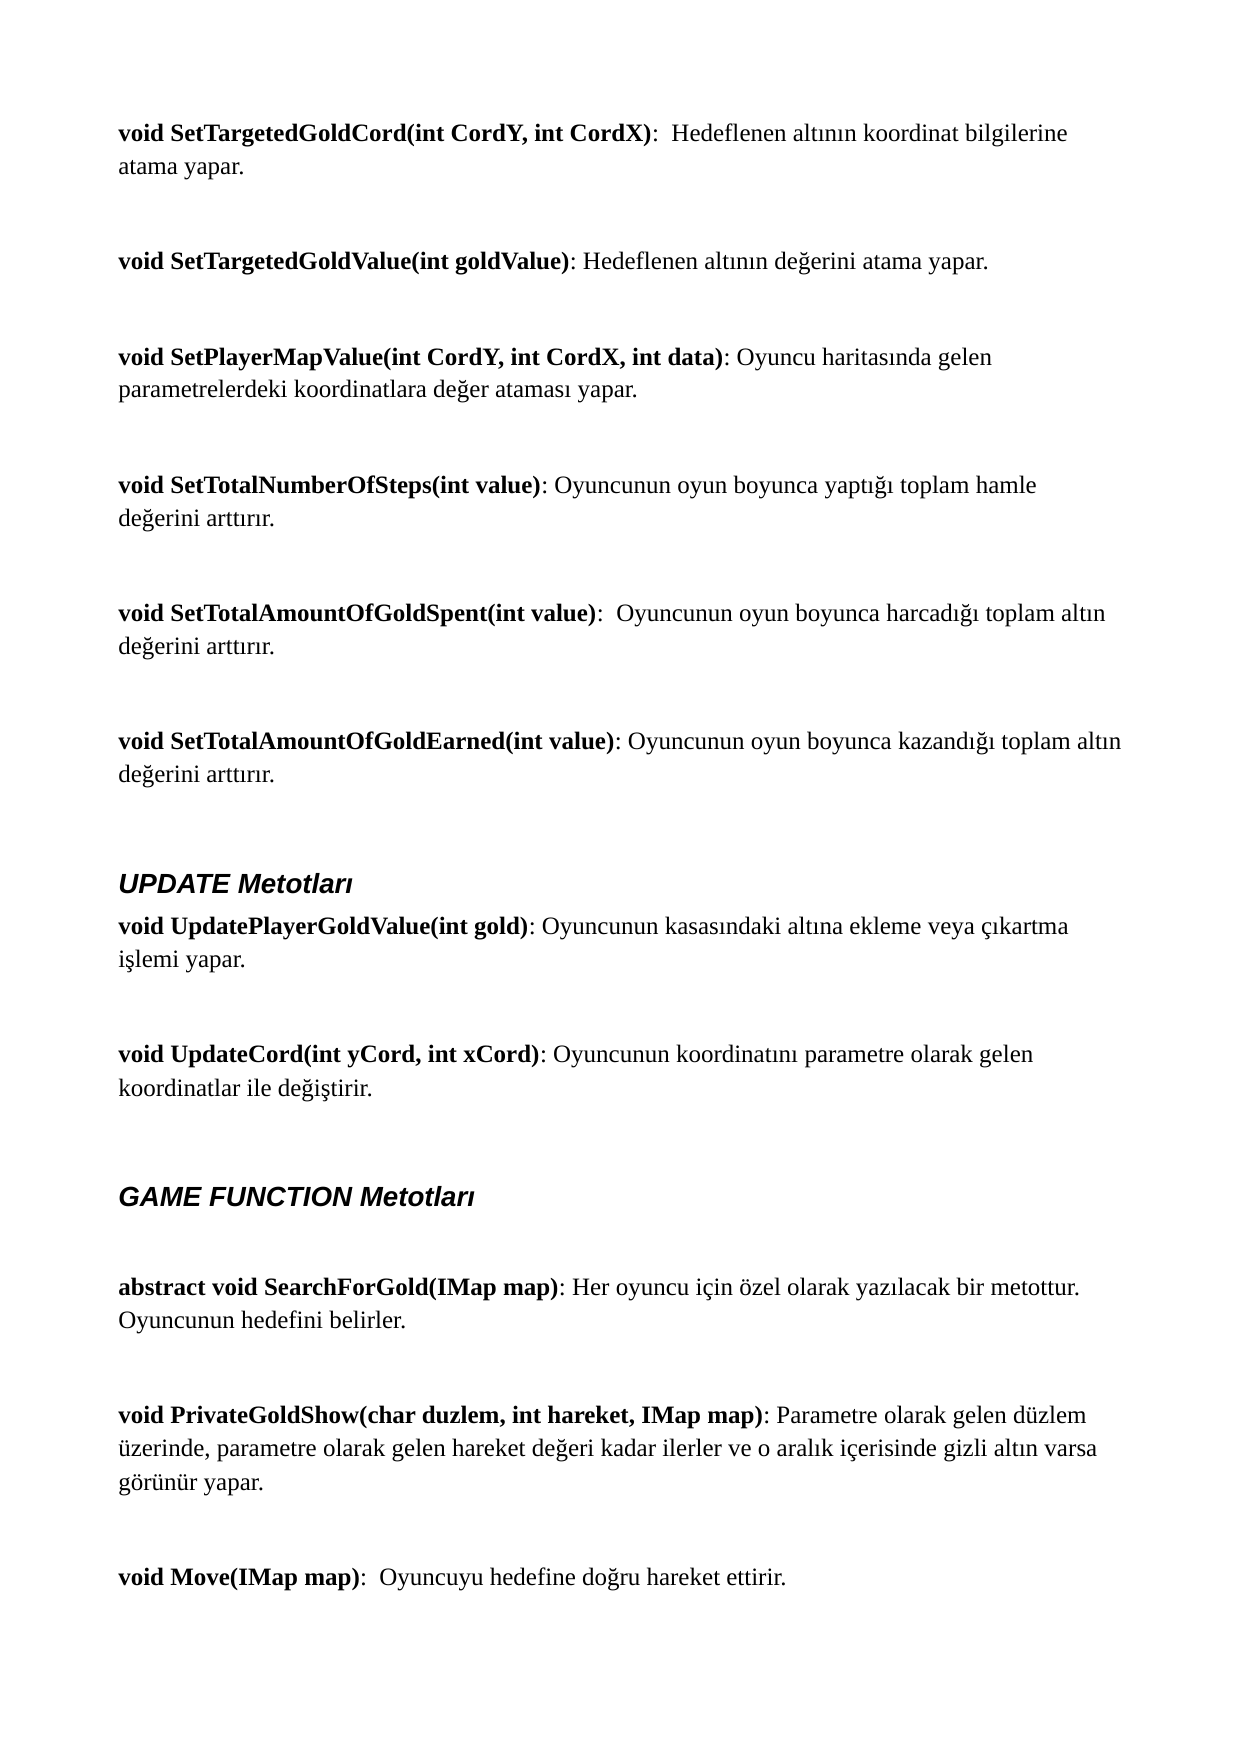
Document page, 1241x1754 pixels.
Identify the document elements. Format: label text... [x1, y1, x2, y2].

text void SetTargetedGoldCord(int CordY, int CordX): Hedeflenen altının koordinat bilgilerine atama yapar. [118, 118, 1122, 180]
text void UpdatePlayerGoldValue(int gold): Oyuncunun kasasındaki altına ekleme veya çıkartma işlemi yapar. [118, 911, 1122, 973]
subtitle GAME FUNCTION Metotları [118, 1180, 1122, 1212]
text void UpdateCord(int yCord, int xCord): Oyuncunun koordinatını parametre olarak gelen koordinatlar ile değiştirir. [118, 1039, 1122, 1101]
text void Move(IMap map): Oyuncuyu hedefine doğru hareket ettirir. [118, 1562, 1122, 1591]
text abstract void SearchForGold(IMap map): Her oyuncu için özel olarak yazılacak bir metottur. Oyuncunun hedefini belirler. [118, 1272, 1122, 1334]
text void PrivateGoldShow(char duzlem, int hareket, IMap map): Parametre olarak gelen düzlem üzerinde, parametre olarak gelen hareket değeri kadar ilerler ve o aralık içerisinde gizli altın varsa görünür yapar. [118, 1401, 1122, 1495]
text void SetTotalAmountOfGoldSpent(int value): Oyuncunun oyun boyunca harcadığı toplam altın değerini arttırır. [118, 598, 1122, 660]
text void SetTargetedGoldValue(int goldValue): Hedeflenen altının değerini atama yapar. [118, 246, 1122, 275]
subtitle UPDATE Metotları [118, 867, 1122, 899]
text void SetTotalAmountOfGoldEarned(int value): Oyuncunun oyun boyunca kazandığı toplam altın değerini arttırır. [118, 726, 1122, 788]
text void SetPlayerMapValue(int CordY, int CordX, int data): Oyuncu haritasında gelen parametrelerdeki koordinatlara değer ataması yapar. [118, 342, 1122, 403]
text void SetTotalNumberOfSteps(int value): Oyuncunun oyun boyunca yaptığı toplam hamle değerini arttırır. [118, 470, 1122, 532]
